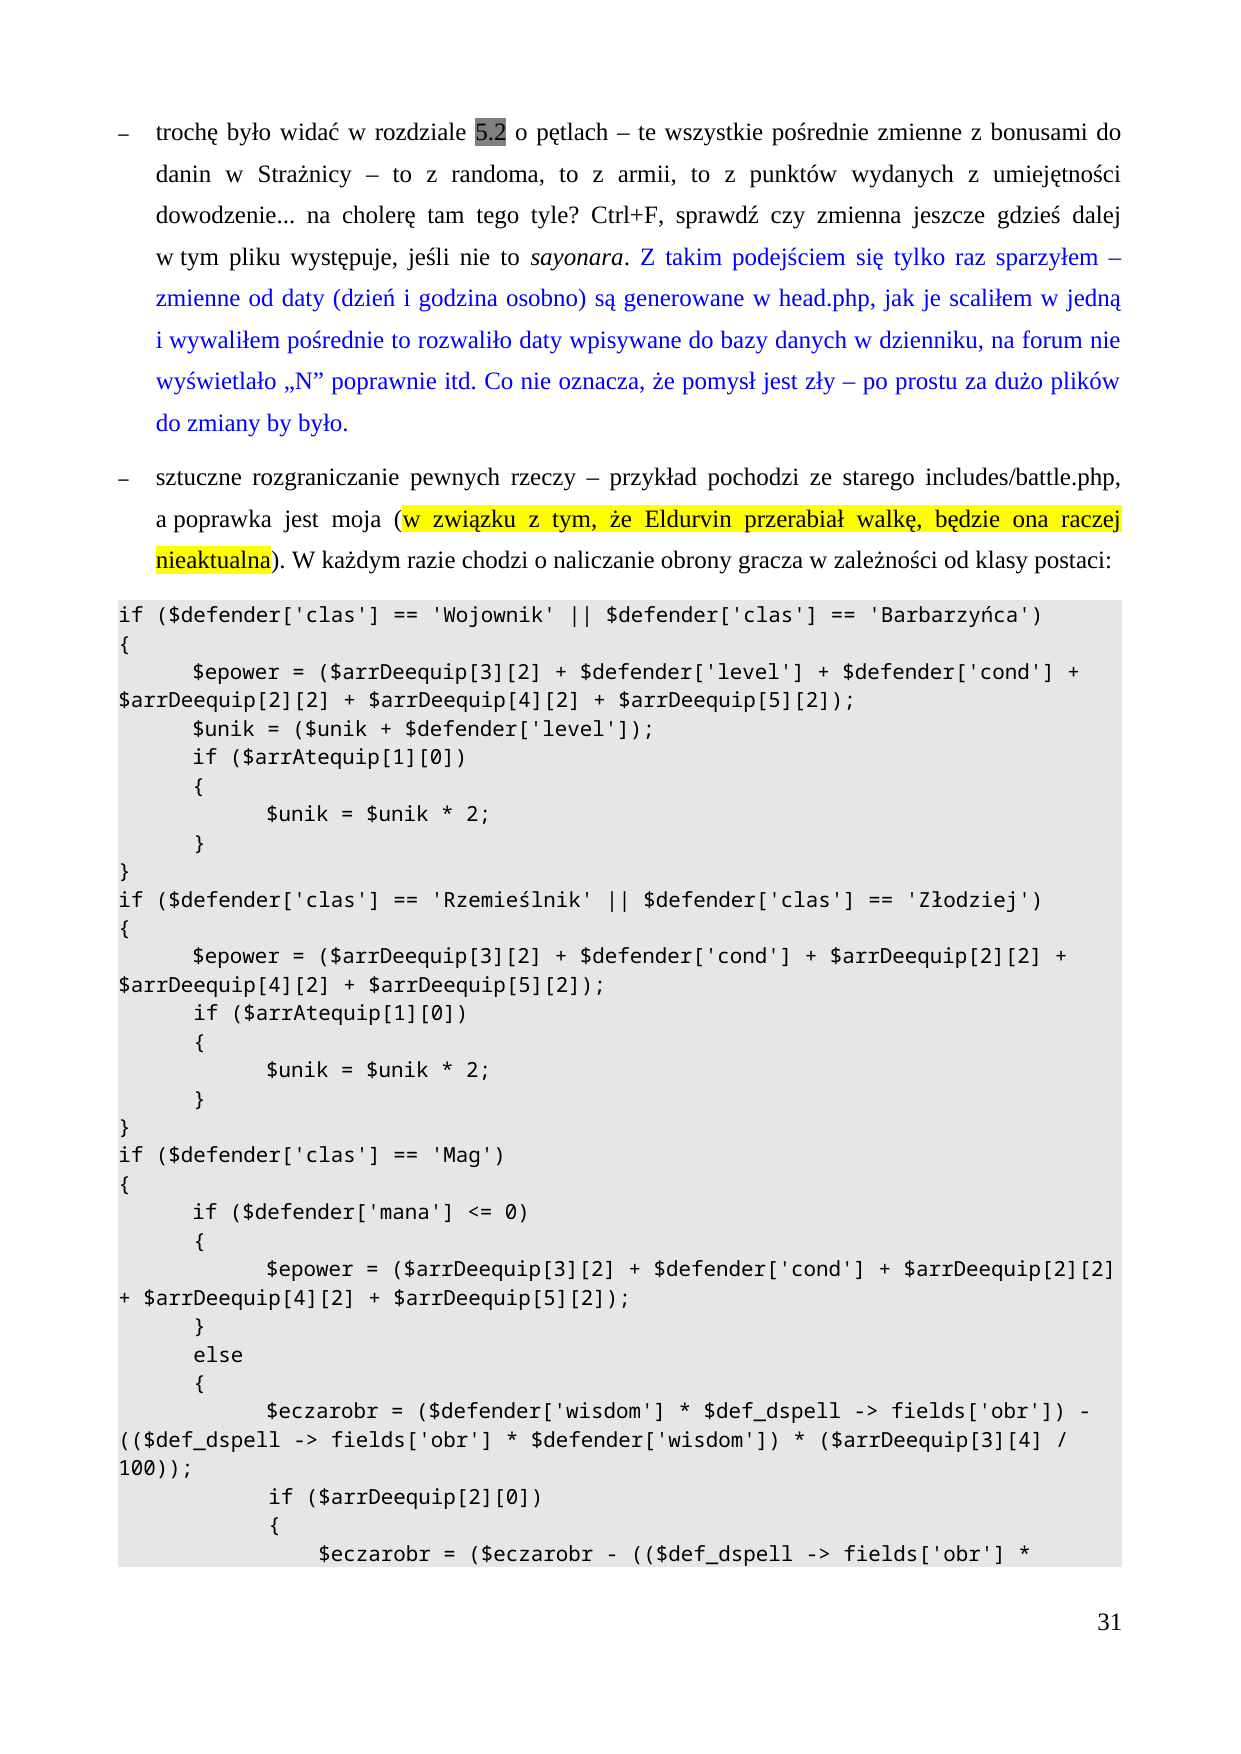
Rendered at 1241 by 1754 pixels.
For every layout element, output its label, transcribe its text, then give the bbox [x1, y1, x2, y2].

text { [118, 771, 1122, 799]
text } [118, 1311, 1122, 1340]
list trochę było widać w rozdziale 5.2 o pętlach – te wszystkie pośrednie zmienne z bonusami do danin w Strażnicy – to z randoma, to z armii, to z punktów wydanych z umiejętności dowodzenie... na cholerę tam tego tyle? Ctrl+F, sprawdź czy zmienna jeszcze gdzieś dalej w tym pliku występuje, jeśli nie to sayonara. Z takim podejściem się tylko raz sparzyłem – zmienne od daty (dzień i godzina osobno) są generowane w head.php, jak je scaliłem w jedną i wywaliłem pośrednie to rozwaliło daty wpisywane do bazy danych w dzienniku, na forum nie wyświetlało „N” poprawnie itd. Co nie oznacza, że pomysł jest zły – po prostu za dużo plików do zmiany by było. [118, 118, 1122, 437]
text $unik = $unik * 2; [118, 1055, 1122, 1084]
text $unik = $unik * 2; [118, 799, 1122, 828]
text $eczarobr = ($defender['wisdom'] * $def_dspell -> fields['obr']) - (($def_dspell -> fields['obr'] * $defender['wisdom']) * ($arrDeequip[3][4] / 100)); [118, 1397, 1122, 1482]
text $epower = ($arrDeequip[3][2] + $defender['cond'] + $arrDeequip[2][2] + $arrDeequip[4][2] + $arrDeequip[5][2]); [118, 942, 1122, 998]
text if ($arrAtequip[1][0]) [118, 998, 1122, 1027]
text $eczarobr = ($eczarobr - (($def_dspell -> fields['obr'] * [118, 1539, 1122, 1567]
text { [118, 1510, 1122, 1539]
text if ($defender['mana'] <= 0) [118, 1197, 1122, 1226]
text if ($defender['clas'] == 'Wojownik' || $defender['clas'] == 'Barbarzyńca') [118, 600, 1122, 629]
text $epower = ($arrDeequip[3][2] + $defender['level'] + $defender['cond'] + $arrDeequip[2][2] + $arrDeequip[4][2] + $arrDeequip[5][2]); [118, 657, 1122, 714]
text { [118, 1169, 1122, 1197]
text if ($defender['clas'] == 'Rzemieślnik' || $defender['clas'] == 'Złodziej') [118, 885, 1122, 913]
text $unik = ($unik + $defender['level']); [118, 714, 1122, 742]
text else [118, 1340, 1122, 1368]
text { [118, 1226, 1122, 1254]
text if ($defender['clas'] == 'Mag') [118, 1141, 1122, 1169]
text { [118, 629, 1122, 657]
text } [118, 1112, 1122, 1141]
text { [118, 1027, 1122, 1055]
text } [118, 1084, 1122, 1112]
text } [118, 856, 1122, 885]
text if ($arrDeequip[2][0]) [118, 1482, 1122, 1510]
text $epower = ($arrDeequip[3][2] + $defender['cond'] + $arrDeequip[2][2] + $arrDeequip[4][2] + $arrDeequip[5][2]); [118, 1254, 1122, 1311]
text } [118, 828, 1122, 856]
text { [118, 1368, 1122, 1397]
text if ($arrAtequip[1][0]) [118, 742, 1122, 771]
list sztuczne rozgraniczanie pewnych rzeczy – przykład pochodzi ze starego includes/battle.php, a poprawka jest moja (w związku z tym, że Eldurvin przerabiał walkę, będzie ona raczej nieaktualna). W każdym razie chodzi o naliczanie obrony gracza w zależności od klasy postaci: [118, 463, 1122, 574]
text { [118, 913, 1122, 942]
